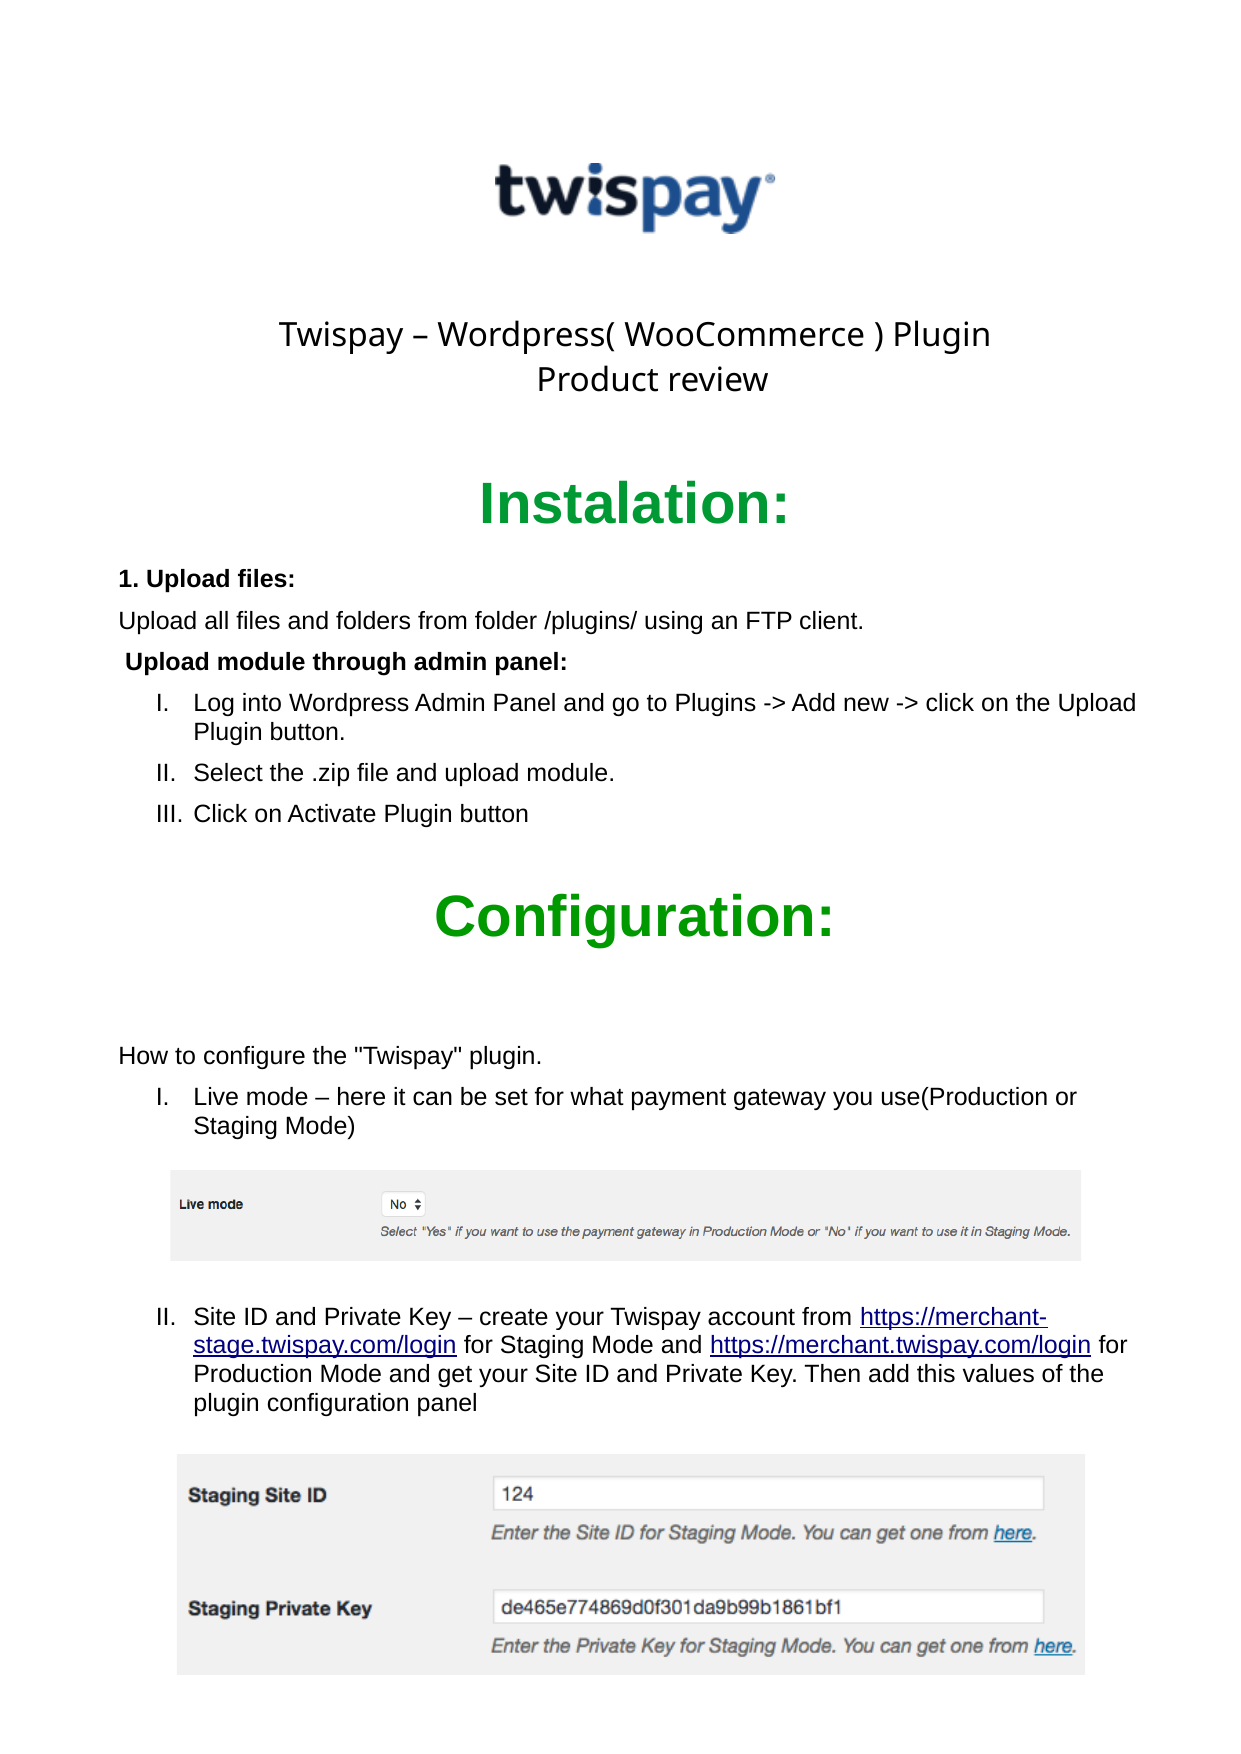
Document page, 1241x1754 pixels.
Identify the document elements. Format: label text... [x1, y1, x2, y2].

text How to configure the "Twispay" plugin. [118, 1041, 1152, 1070]
list Log into Wordpress Admin Panel and go to Plugins -> Add new -> click on the Upload Plugin button. [156, 688, 1152, 746]
picture [176, 1454, 1085, 1675]
picture [170, 1170, 1082, 1261]
text Twispay – Wordpress( WooCommerce ) Plugin [118, 311, 1152, 356]
text Configuration: [118, 882, 1152, 949]
list Select the .zip file and upload module. [156, 758, 1152, 787]
text 1. Upload files: [118, 564, 1152, 593]
text Upload module through admin panel: [118, 647, 1152, 676]
text Product review [118, 356, 1152, 402]
list Click on Activate Plugin button [156, 799, 1152, 828]
list Site ID and Private Key – create your Twispay account from https://merchant-stage.twispay.com/login for Staging Mode and https://merchant.twispay.com/login for Production Mode and get your Site ID and Private Key. Then add this values of the plugin configuration panel [156, 1302, 1152, 1417]
picture [495, 163, 776, 234]
list Live mode – here it can be set for what payment gateway you use(Production or Staging Mode) [156, 1082, 1152, 1140]
text Instalation: [118, 469, 1152, 536]
text Upload all files and folders from folder /plugins/ using an FTP client. [118, 606, 1152, 634]
